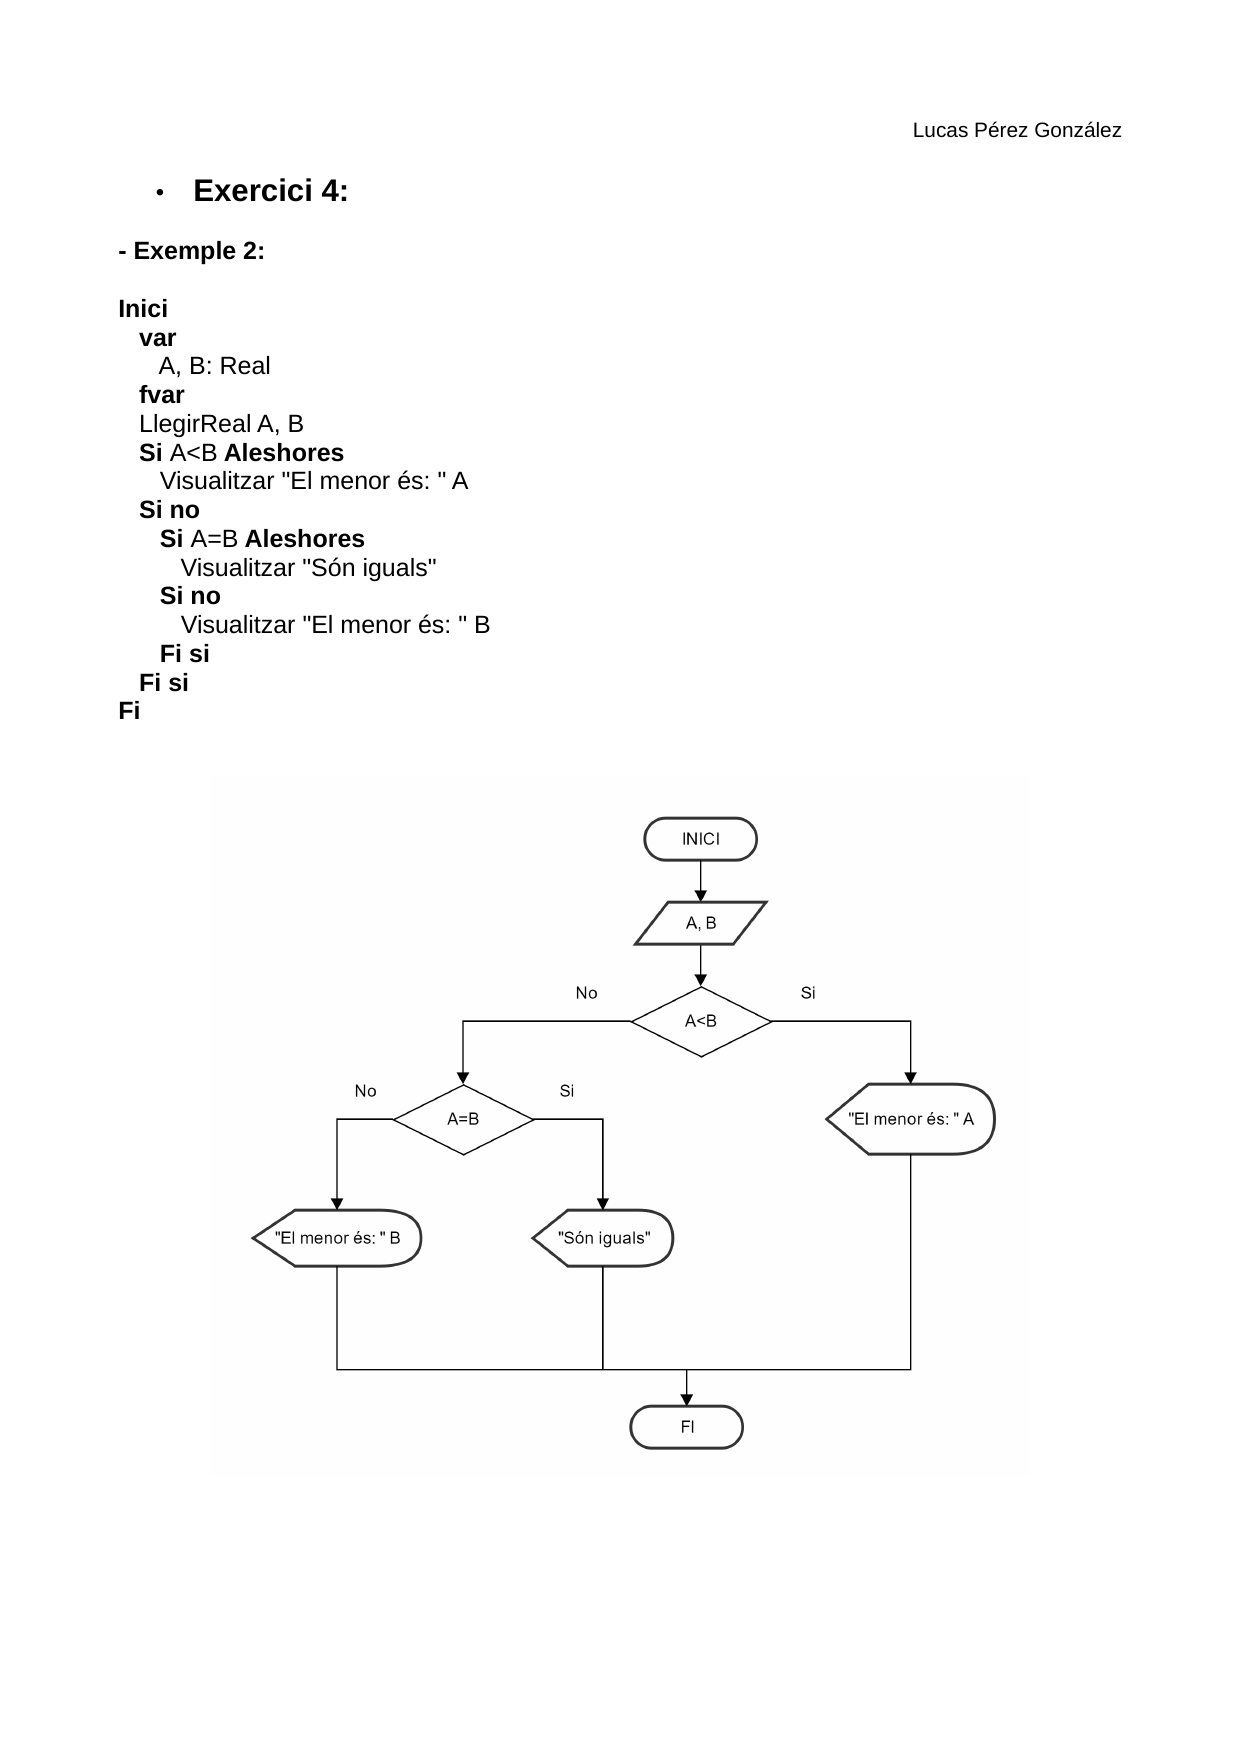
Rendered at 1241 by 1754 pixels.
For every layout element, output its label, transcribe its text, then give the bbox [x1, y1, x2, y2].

picture [211, 777, 1029, 1476]
text var [118, 322, 1122, 351]
text Inici [118, 294, 1122, 322]
text Si no [118, 495, 1122, 524]
text Visualitzar "Són iguals" [118, 552, 1122, 581]
text Fi si [118, 639, 1122, 667]
text Si A<B Aleshores [118, 437, 1122, 466]
list Exercici 4: [156, 172, 1122, 207]
text Fi si [118, 667, 1122, 696]
text A, B: Real [118, 351, 1122, 380]
text Visualitzar "El menor és: " A [118, 466, 1122, 495]
text Visualitzar "El menor és: " B [118, 610, 1122, 639]
text Si no [118, 581, 1122, 610]
text LlegirReal A, B [118, 409, 1122, 437]
text Si A=B Aleshores [118, 524, 1122, 552]
text - Exemple 2: [118, 236, 1122, 265]
text fvar [118, 380, 1122, 409]
text Fi [118, 696, 1122, 725]
